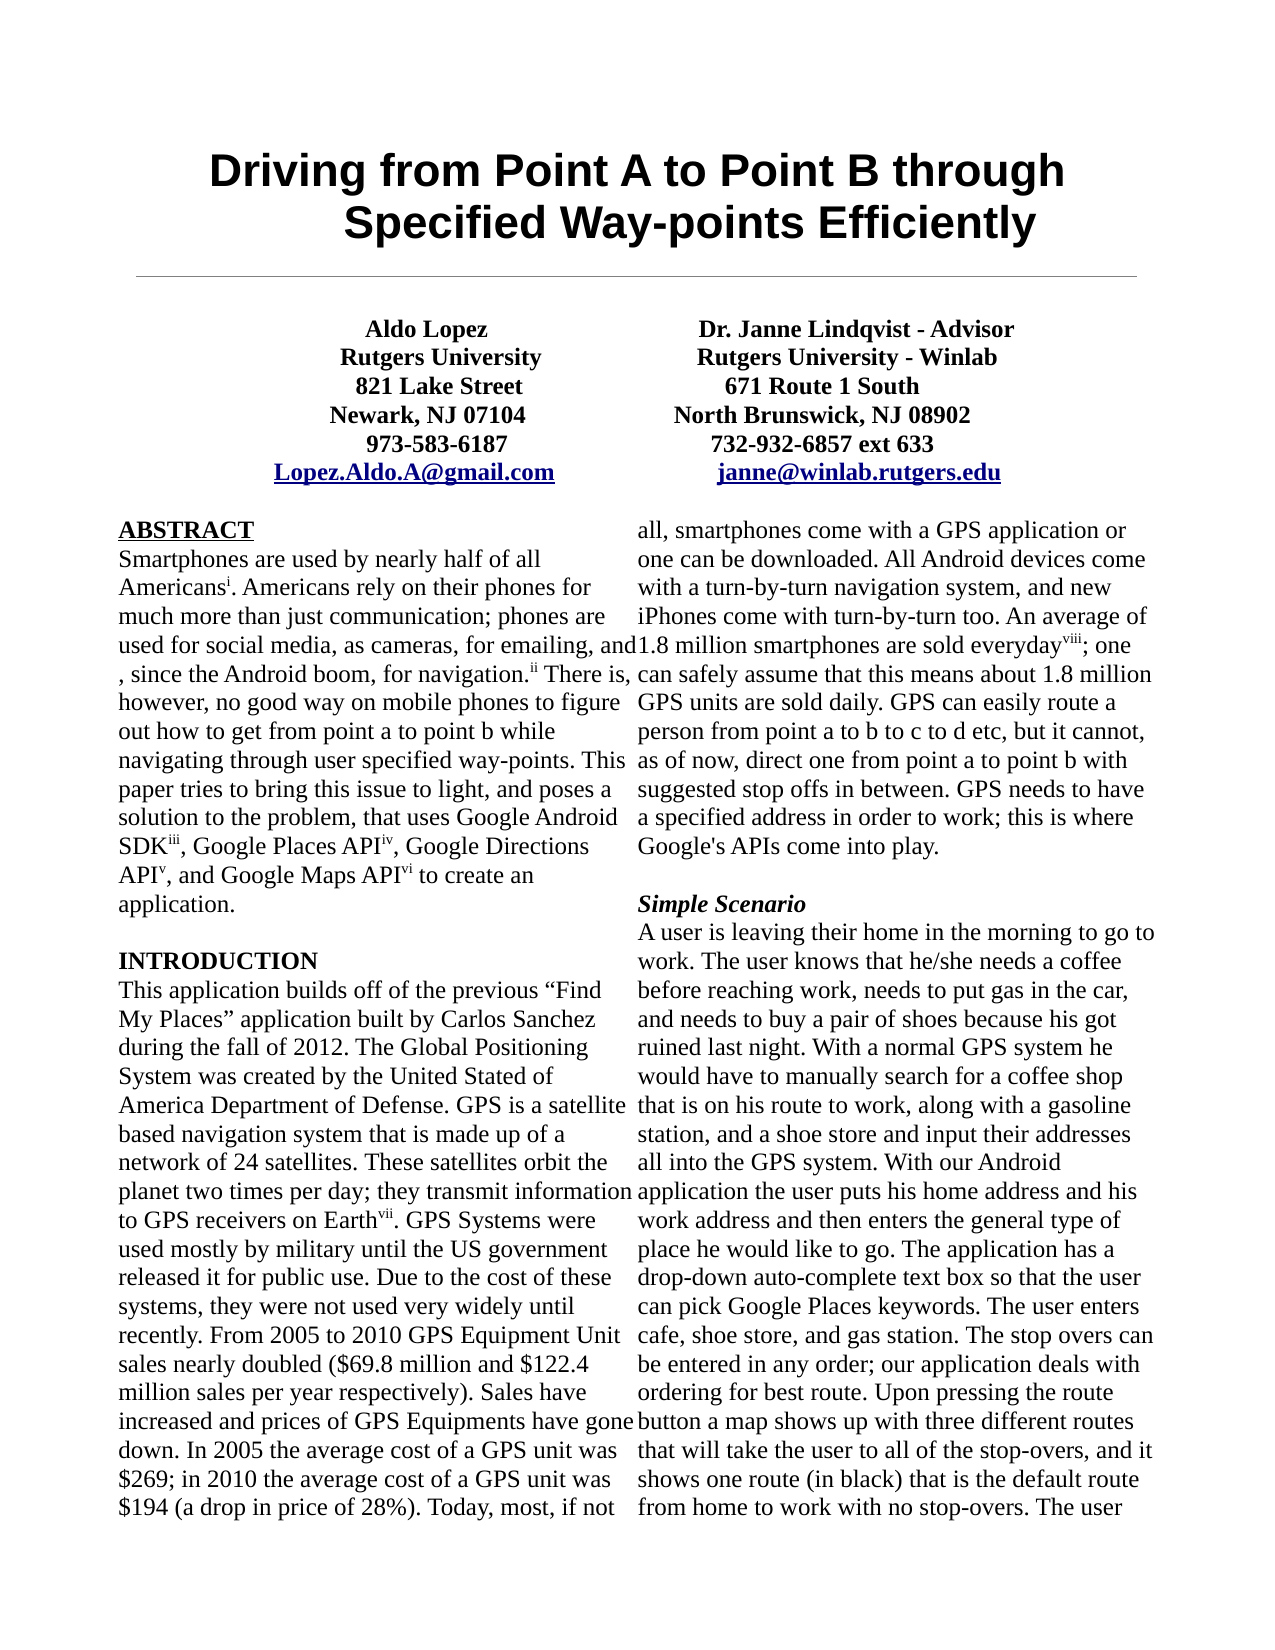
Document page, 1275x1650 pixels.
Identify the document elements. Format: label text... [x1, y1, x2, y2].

text Smartphones are used by nearly half of all Americans. Americans rely on their phones for much more than just communication; phones are used for social media, as cameras, for emailing, and , since the Android boom, for navigation. There is, however, no good way on mobile phones to figure out how to get from point a to point b while navigating through user specified way-points. This paper tries to bring this issue to light, and poses a solution to the problem, that uses Google Android SDK, Google Places API, Google Directions API, and Google Maps API to create an application. [118, 544, 637, 917]
text 821 Lake Street 671 Route 1 South [118, 371, 1157, 400]
subtitle Driving from Point A to Point B through Specified Way-points Efficiently [118, 143, 1157, 248]
text Newark, NJ 07104 North Brunswick, NJ 08902 [118, 400, 1157, 429]
text all, smartphones come with a GPS application or one can be downloaded. All Android devices come with a turn-by-turn navigation system, and new iPhones come with turn-by-turn too. An average of 1.8 million smartphones are sold everyday; one can safely assume that this means about 1.8 million GPS units are sold daily. GPS can easily route a person from point a to b to c to d etc, but it cannot, as of now, direct one from point a to point b with suggested stop offs in between. GPS needs to have a specified address in order to work; this is where Google's APIs come into play. [637, 515, 1157, 860]
text Lopez.Aldo.A@gmail.com janne@winlab.rutgers.edu [118, 457, 1157, 486]
text 973-583-6187 732-932-6857 ext 633 [118, 429, 1157, 457]
text A user is leaving their home in the morning to go to work. The user knows that he/she needs a coffee before reaching work, needs to put gas in the car, and needs to buy a pair of shoes because his got ruined last night. With a normal GPS system he would have to manually search for a coffee shop that is on his route to work, along with a gasoline station, and a shoe store and input their addresses all into the GPS system. With our Android application the user puts his home address and his work address and then enters the general type of place he would like to go. The application has a drop-down auto-complete text box so that the user can pick Google Places keywords. The user enters cafe, shoe store, and gas station. The stop overs can be entered in any order; our application deals with ordering for best route. Upon pressing the route button a map shows up with three different routes that will take the user to all of the stop-overs, and it shows one route (in black) that is the default route from home to work with no stop-overs. The user [637, 917, 1157, 1521]
text ABSTRACT [118, 515, 637, 544]
text Aldo Lopez Dr. Janne Lindqvist - Advisor [118, 314, 1157, 342]
text Simple Scenario [637, 889, 1157, 917]
text Rutgers University Rutgers University - Winlab [118, 342, 1157, 371]
text This application builds off of the previous “Find My Places” application built by Carlos Sanchez during the fall of 2012. The Global Positioning System was created by the United Stated of America Department of Defense. GPS is a satellite based navigation system that is made up of a network of 24 satellites. These satellites orbit the planet two times per day; they transmit information to GPS receivers on Earth. GPS Systems were used mostly by military until the US government released it for public use. Due to the cost of these systems, they were not used very widely until recently. From 2005 to 2010 GPS Equipment Unit sales nearly doubled ($69.8 million and $122.4 million sales per year respectively). Sales have increased and prices of GPS Equipments have gone down. In 2005 the average cost of a GPS unit was $269; in 2010 the average cost of a GPS unit was $194 (a drop in price of 28%). Today, most, if not [118, 975, 637, 1521]
text INTRODUCTION [118, 946, 637, 975]
